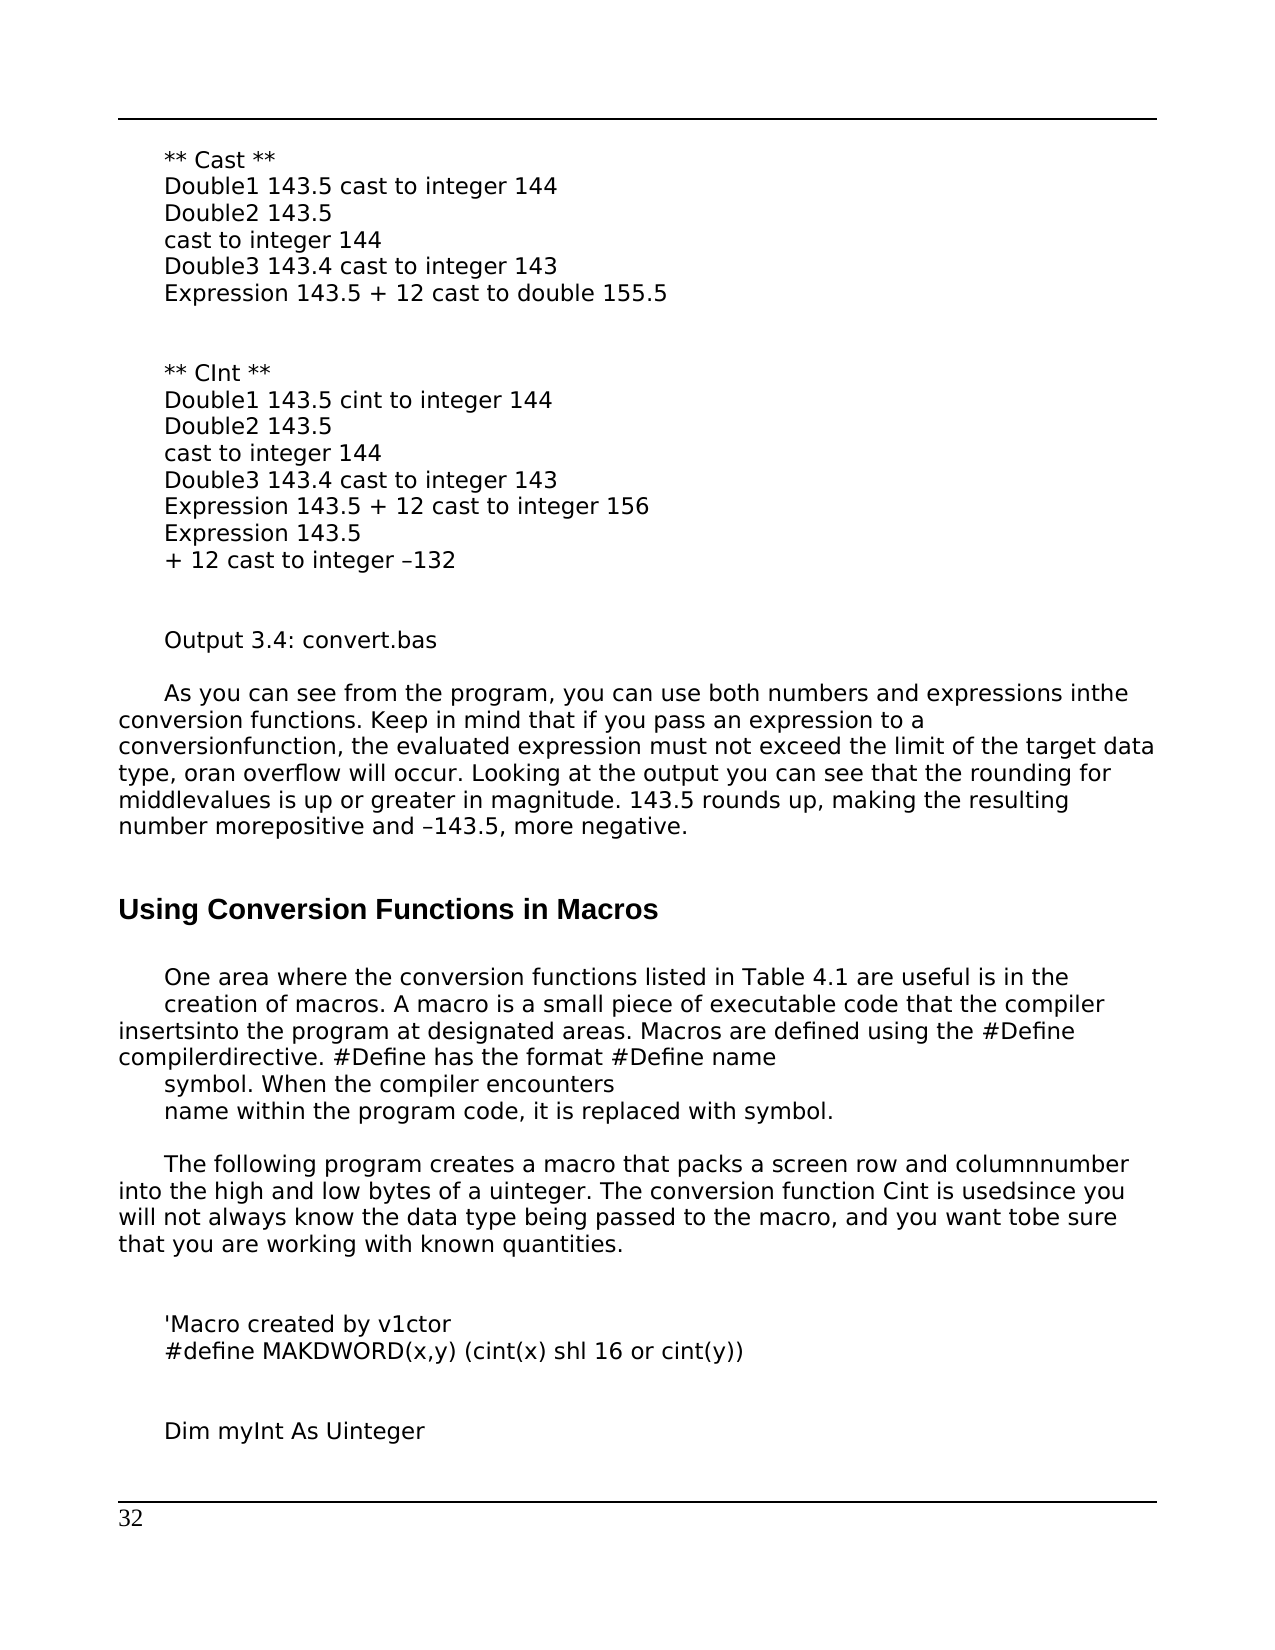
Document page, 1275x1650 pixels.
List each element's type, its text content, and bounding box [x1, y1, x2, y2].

text Double1 143.5 cast to integer 144 [118, 173, 1157, 200]
text cast to integer 144 [118, 440, 1157, 467]
text Expression 143.5 [118, 520, 1157, 547]
text Expression 143.5 + 12 cast to integer 156 [118, 493, 1157, 520]
text Double1 143.5 cint to integer 144 [118, 387, 1157, 413]
text Double3 143.4 cast to integer 143 [118, 467, 1157, 493]
text Double3 143.4 cast to integer 143 [118, 253, 1157, 280]
text + 12 cast to integer –132 [118, 547, 1157, 573]
text Double2 143.5 [118, 200, 1157, 227]
text symbol. When the compiler encounters [118, 1071, 1157, 1098]
text cast to integer 144 [118, 227, 1157, 253]
text Double2 143.5 [118, 413, 1157, 440]
text creation of macros. A macro is a small piece of executable code that the compiler insertsinto the program at designated areas. Macros are defined using the #Define compilerdirective. #Define has the format #Define name [118, 991, 1157, 1071]
text 'Macro created by v1ctor [118, 1311, 1157, 1338]
text Expression 143.5 + 12 cast to double 155.5 [118, 280, 1157, 307]
text ** Cast ** [118, 147, 1157, 173]
text Output 3.4: convert.bas [118, 627, 1157, 653]
text Dim myInt As Uinteger [118, 1418, 1157, 1444]
text #define MAKDWORD(x,y) (cint(x) shl 16 or cint(y)) [118, 1338, 1157, 1364]
text One area where the conversion functions listed in Table 4.1 are useful is in the [118, 964, 1157, 991]
text As you can see from the program, you can use both numbers and expressions inthe conversion functions. Keep in mind that if you pass an expression to a conversionfunction, the evaluated expression must not exceed the limit of the target data type, oran overflow will occur. Looking at the output you can see that the rounding for middlevalues is up or greater in magnitude. 143.5 rounds up, making the resulting number morepositive and –143.5, more negative. [118, 680, 1157, 840]
text ** CInt ** [118, 360, 1157, 387]
subtitle Using Conversion Functions in Macros [118, 892, 1157, 925]
text The following program creates a macro that packs a screen row and columnnumber into the high and low bytes of a uinteger. The conversion function Cint is usedsince you will not always know the data type being passed to the macro, and you want tobe sure that you are working with known quantities. [118, 1151, 1157, 1258]
text name within the program code, it is replaced with symbol. [118, 1098, 1157, 1124]
